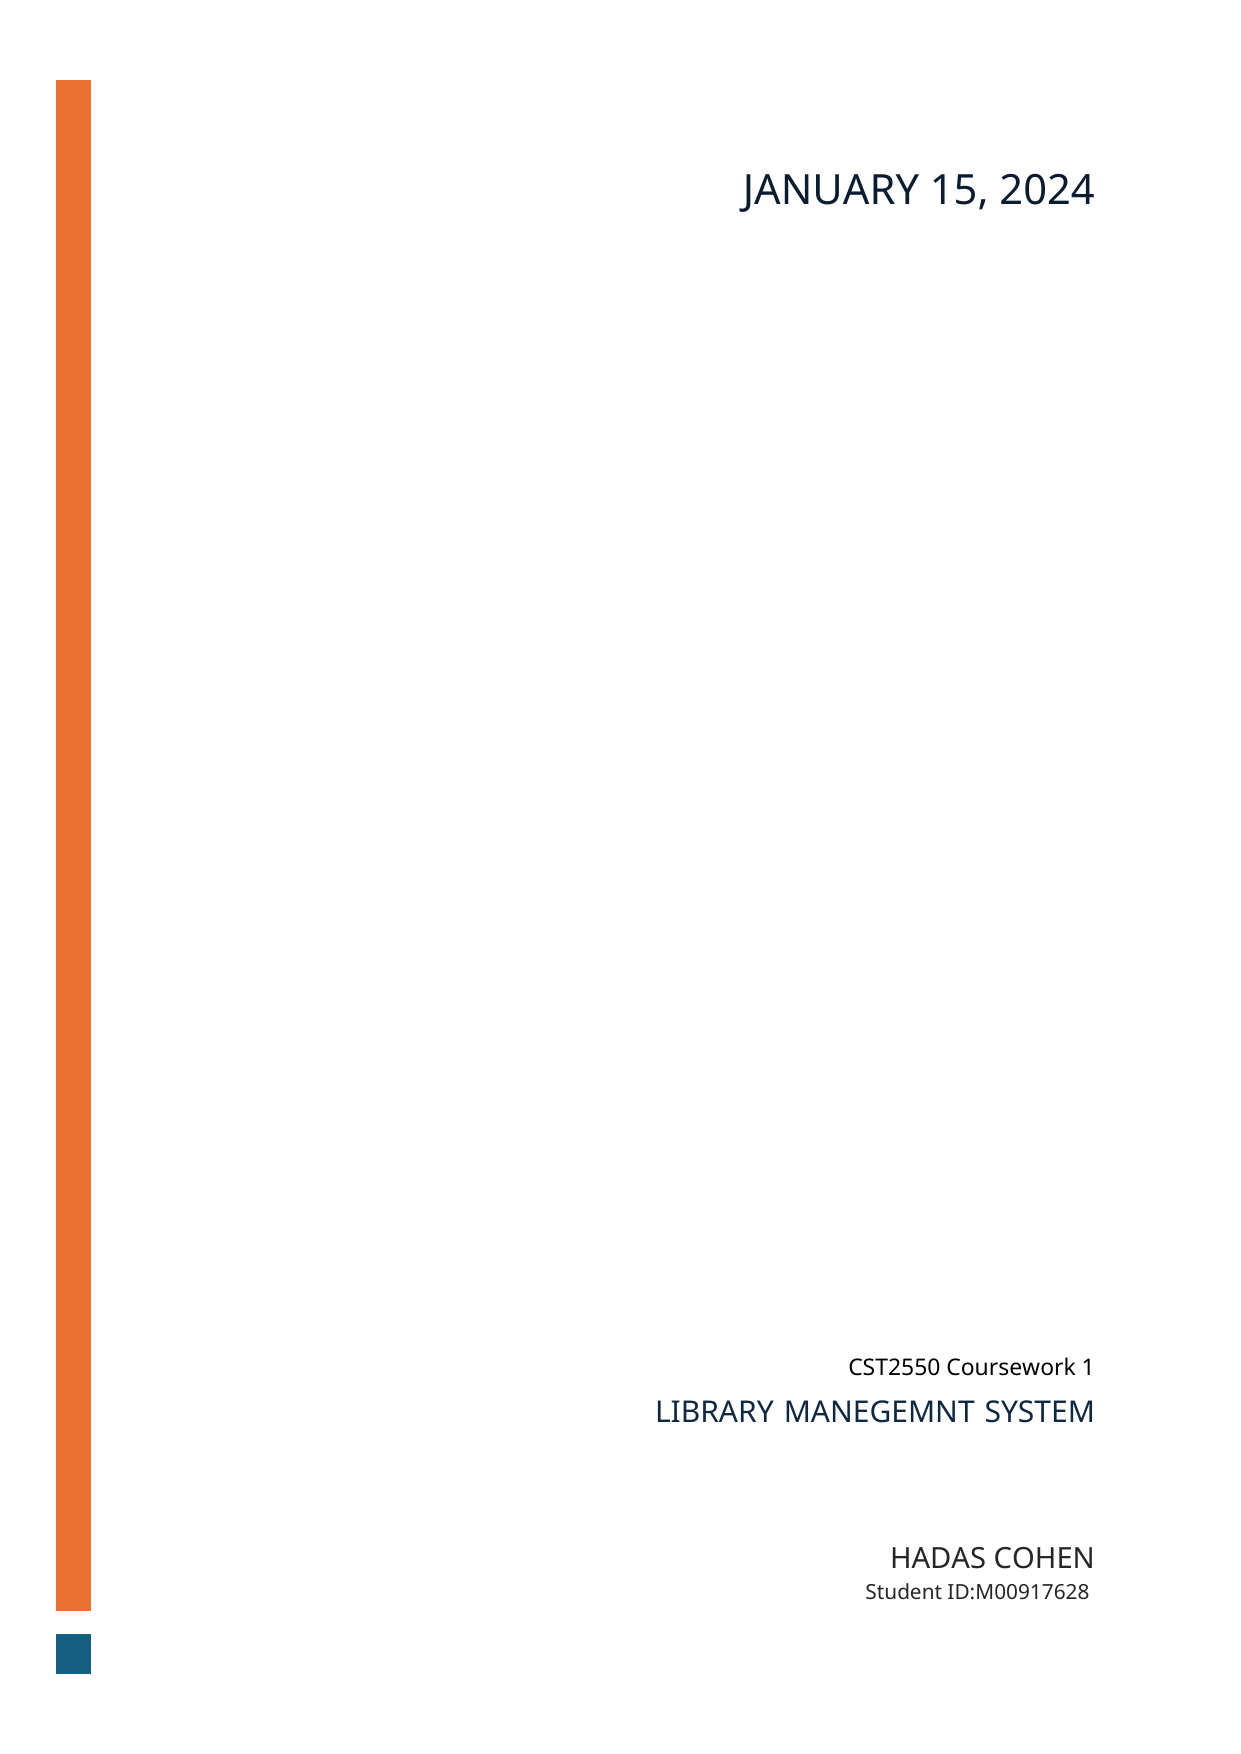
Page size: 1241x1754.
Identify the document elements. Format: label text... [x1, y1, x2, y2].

text Student ID:M00917628 [186, 1577, 1095, 1606]
text January 15, 2024 [186, 159, 1095, 211]
text Hadas Cohen [186, 1538, 1095, 1577]
text library manegemnt system [186, 1383, 1095, 1434]
text CST2550 Coursework 1 [186, 1351, 1095, 1383]
